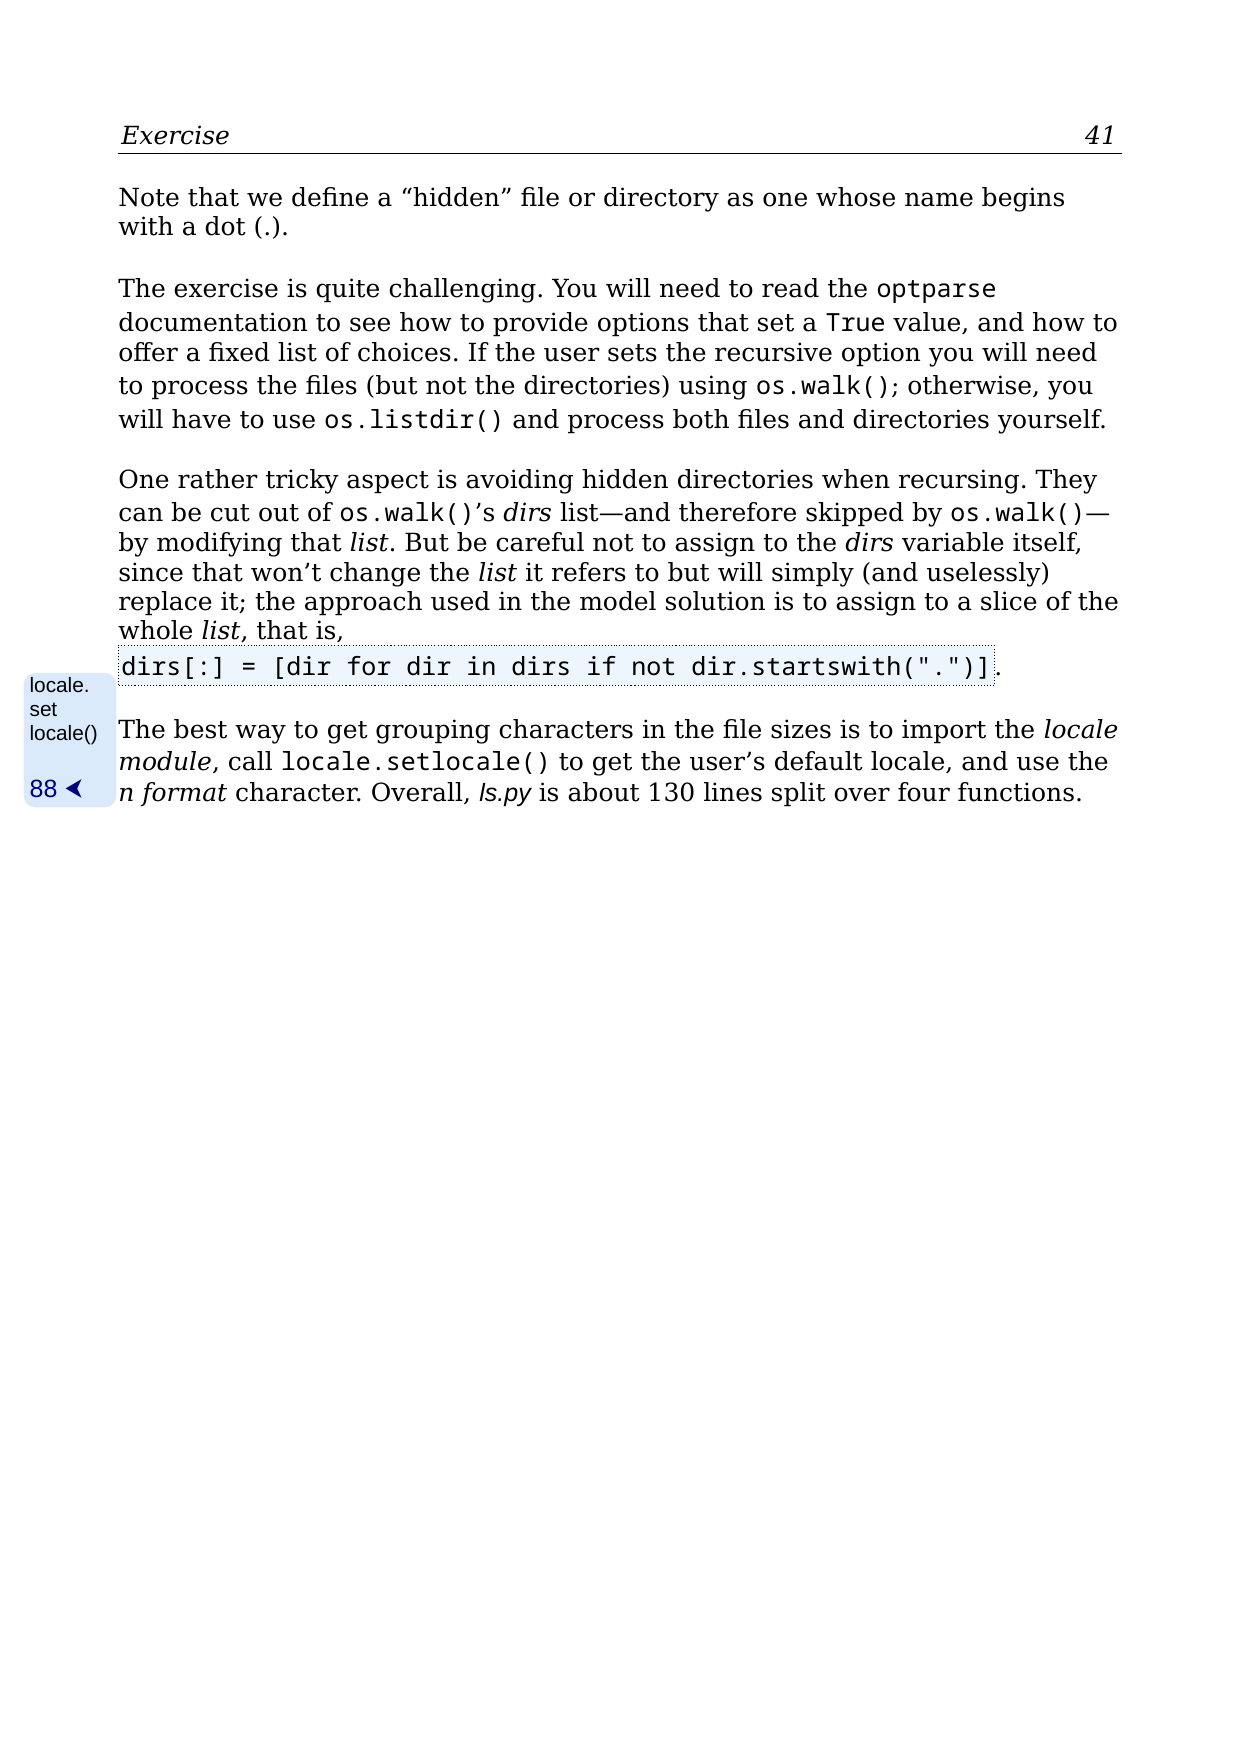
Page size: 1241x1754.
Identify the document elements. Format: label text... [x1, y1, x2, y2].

text Note that we define a “hidden” file or directory as one whose name begins with a dot (.). [118, 183, 1122, 241]
text One rather tricky aspect is avoiding hidden directories when recursing. They can be cut out of os.walk()’s dirs list—and therefore skipped by os.walk()—by modifying that list. But be careful not to assign to the dirs variable itself, since that won’t change the list it refers to but will simply (and uselessly) replace it; the approach used in the model solution is to assign to a slice of the whole list, that is, dirs[:] = [dir for dir in dirs if not dir.startswith(".")]. [118, 465, 1122, 685]
text The exercise is quite challenging. You will need to read the optparse documentation to see how to provide options that set a True value, and how to offer a fixed list of choices. If the user sets the recursive option you will need to process the files (but not the directories) using os.walk(); otherwise, you will have to use os.listdir() and process both files and directories yourself. [118, 271, 1122, 436]
text The best way to get grouping characters in the file sizes is to import the locale module, call locale.setlocale() to get the user’s default locale, and use the n format character. Overall, ls.py is about 130 lines split over four functions. [118, 715, 1122, 807]
